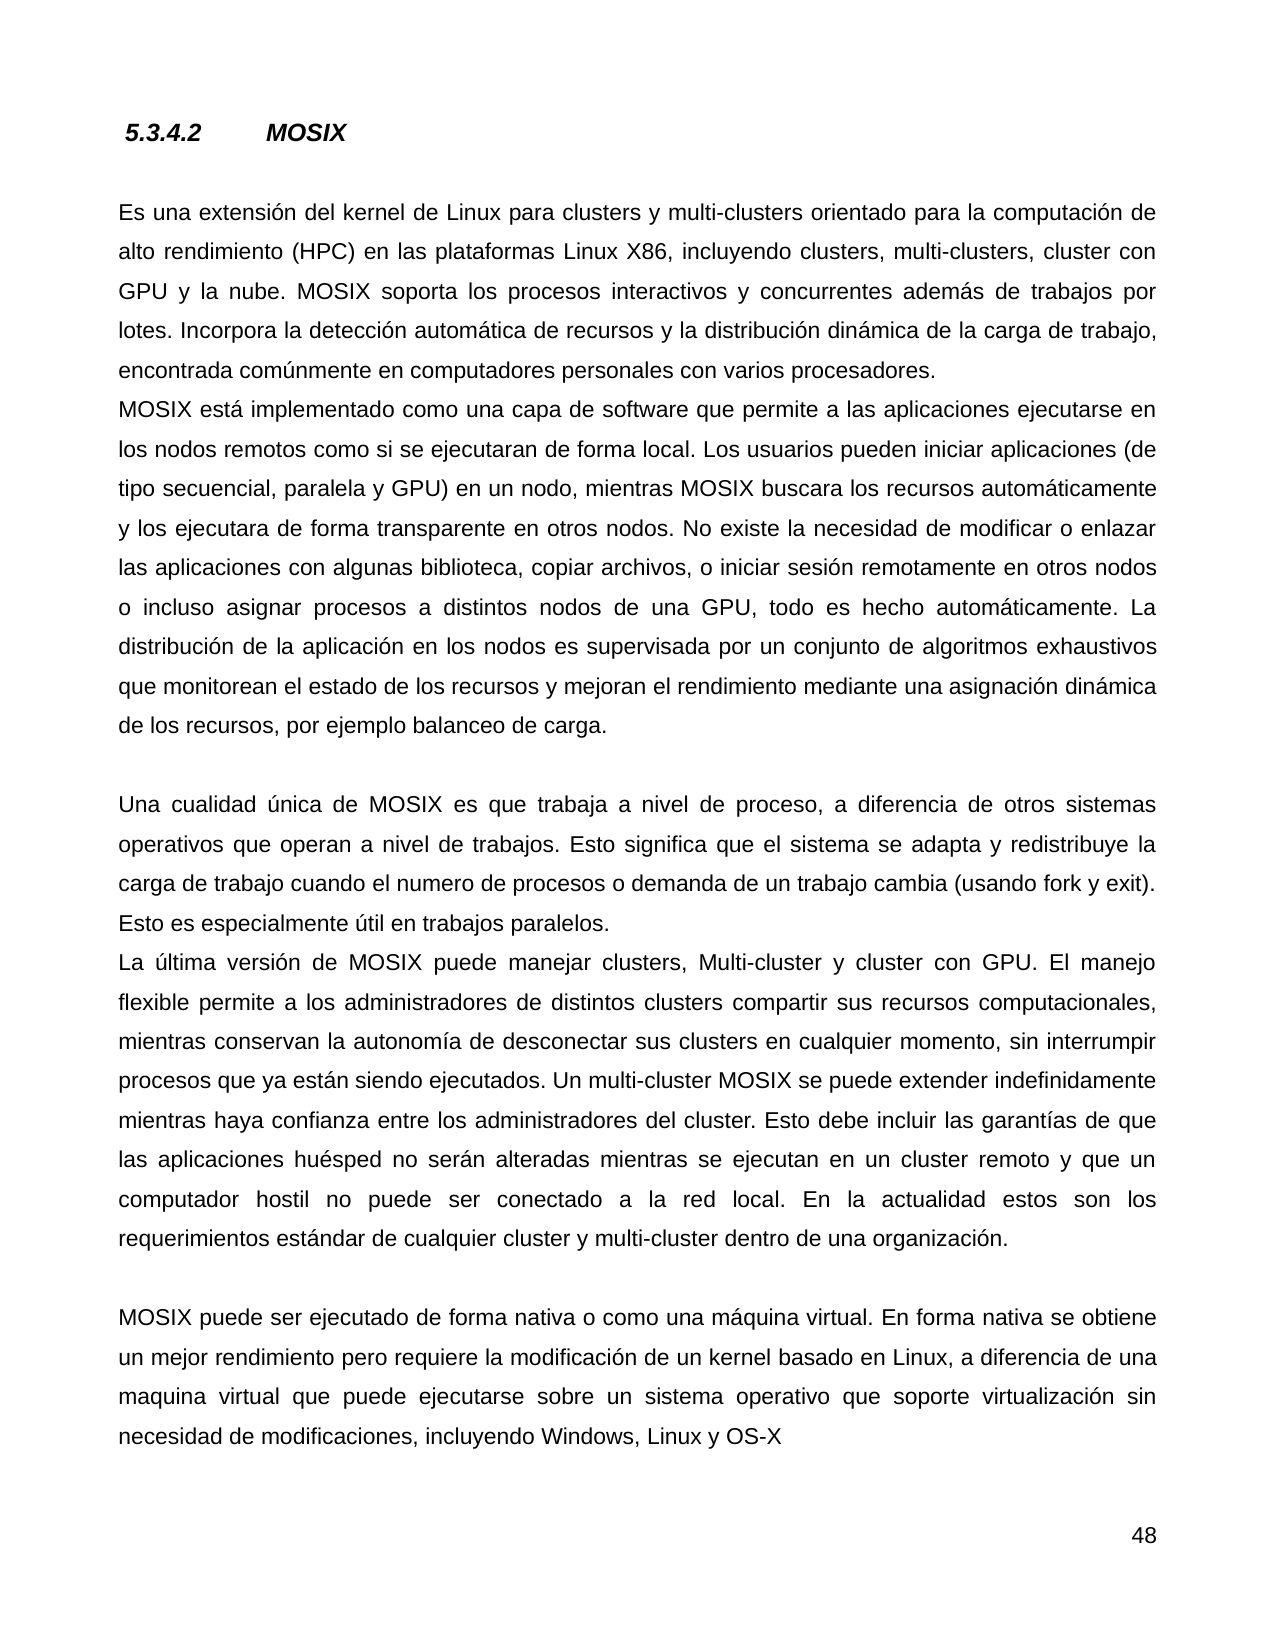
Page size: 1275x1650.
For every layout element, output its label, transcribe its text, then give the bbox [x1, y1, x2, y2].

text Es una extensión del kernel de Linux para clusters y multi-clusters orientado para la computación de alto rendimiento (HPC) en las plataformas Linux X86, incluyendo clusters, multi-clusters, cluster con GPU y la nube. MOSIX soporta los procesos interactivos y concurrentes además de trabajos por lotes. Incorpora la detección automática de recursos y la distribución dinámica de la carga de trabajo, encontrada comúnmente en computadores personales con varios procesadores. [118, 199, 1157, 383]
subtitle MOSIX [118, 118, 1157, 147]
text Una cualidad única de MOSIX es que trabaja a nivel de proceso, a diferencia de otros sistemas operativos que operan a nivel de trabajos. Esto significa que el sistema se adapta y redistribuye la carga de trabajo cuando el numero de procesos o demanda de un trabajo cambia (usando fork y exit). Esto es especialmente útil en trabajos paralelos. [118, 791, 1157, 936]
text La última versión de MOSIX puede manejar clusters, Multi-cluster y cluster con GPU. El manejo flexible permite a los administradores de distintos clusters compartir sus recursos computacionales, mientras conservan la autonomía de desconectar sus clusters en cualquier momento, sin interrumpir procesos que ya están siendo ejecutados. Un multi-cluster MOSIX se puede extender indefinidamente mientras haya confianza entre los administradores del cluster. Esto debe incluir las garantías de que las aplicaciones huésped no serán alteradas mientras se ejecutan en un cluster remoto y que un computador hostil no puede ser conectado a la red local. En la actualidad estos son los requerimientos estándar de cualquier cluster y multi-cluster dentro de una organización. [118, 949, 1157, 1252]
text MOSIX puede ser ejecutado de forma nativa o como una máquina virtual. En forma nativa se obtiene un mejor rendimiento pero requiere la modificación de un kernel basado en Linux, a diferencia de una maquina virtual que puede ejecutarse sobre un sistema operativo que soporte virtualización sin necesidad de modificaciones, incluyendo Windows, Linux y OS-X [118, 1304, 1157, 1449]
text MOSIX está implementado como una capa de software que permite a las aplicaciones ejecutarse en los nodos remotos como si se ejecutaran de forma local. Los usuarios pueden iniciar aplicaciones (de tipo secuencial, paralela y GPU) en un nodo, mientras MOSIX buscara los recursos automáticamente y los ejecutara de forma transparente en otros nodos. No existe la necesidad de modificar o enlazar las aplicaciones con algunas biblioteca, copiar archivos, o iniciar sesión remotamente en otros nodos o incluso asignar procesos a distintos nodos de una GPU, todo es hecho automáticamente. La distribución de la aplicación en los nodos es supervisada por un conjunto de algoritmos exhaustivos que monitorean el estado de los recursos y mejoran el rendimiento mediante una asignación dinámica de los recursos, por ejemplo balanceo de carga. [118, 396, 1157, 738]
